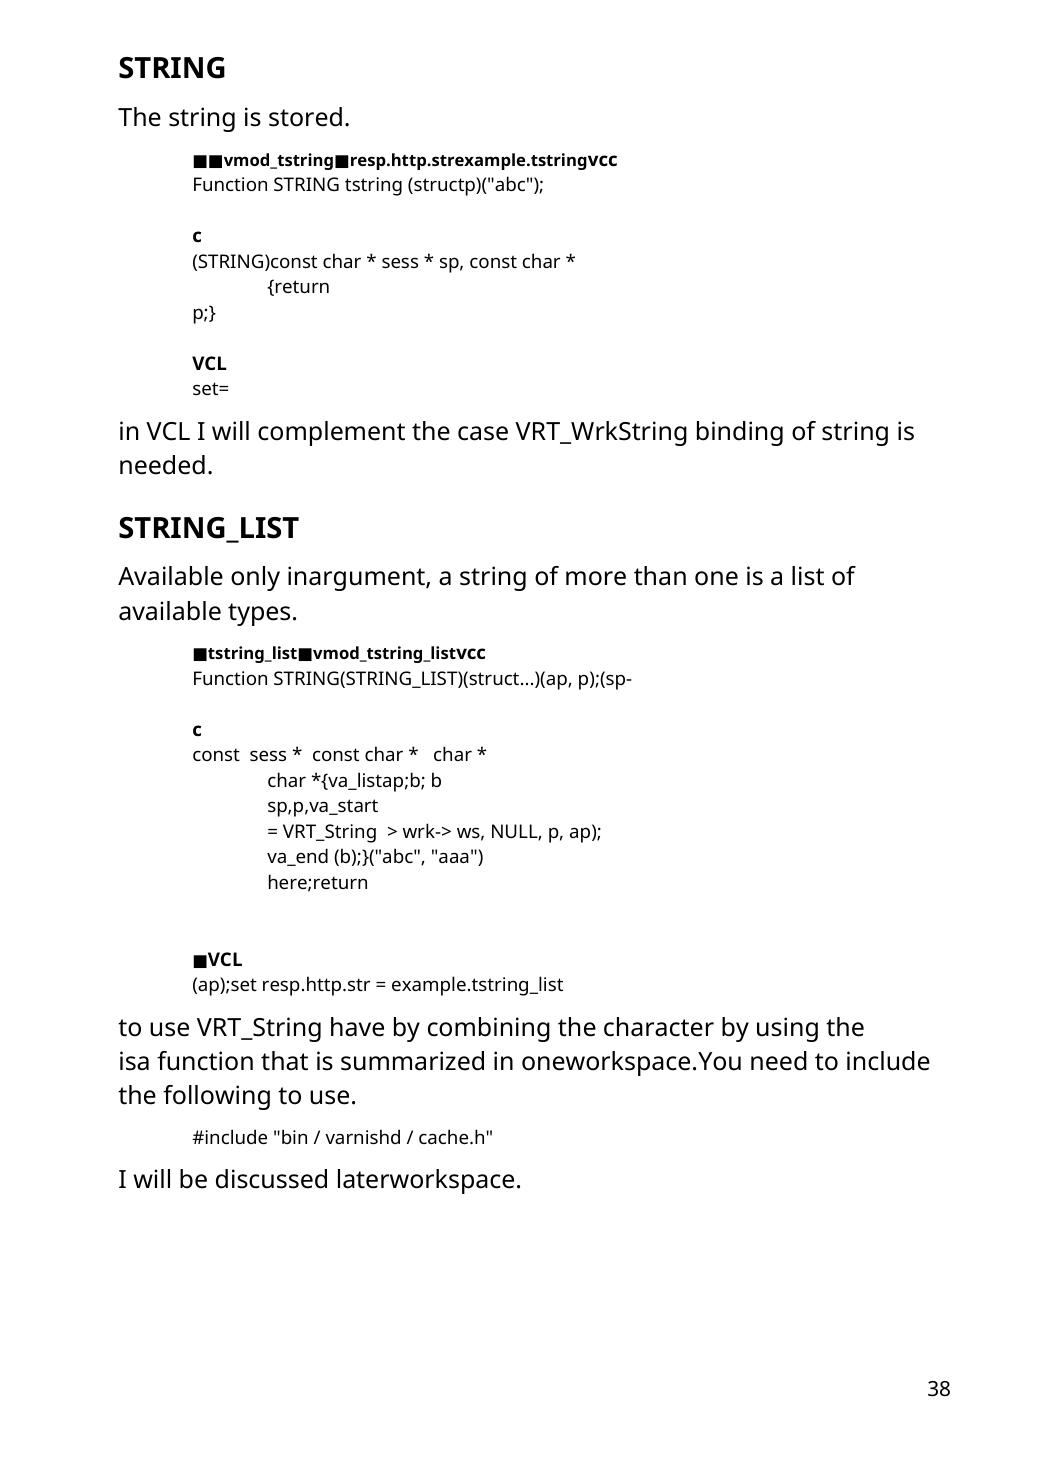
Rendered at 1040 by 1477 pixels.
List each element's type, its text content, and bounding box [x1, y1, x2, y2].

text ■tstring_list■vmod_tstring_listvcc Function STRING(STRING_LIST)(struct...)(ap, p);(sp- c const sess * const char * char * char *{va_listap;b; b sp,p,va_start = VRT_String > wrk-> ws, NULL, p, ap); va_end (b);}("abc", "aaa") here;return ■VCL (ap);set resp.http.str = example.tstring_list [192, 640, 951, 997]
text #include "bin / varnishd / cache.h" [192, 1124, 951, 1150]
text I will be discussed laterworkspace. [118, 1162, 951, 1196]
subtitle STRING [118, 47, 951, 87]
text ■■vmod_tstring■resp.http.strexample.tstringvcc Function STRING tstring (structp)("abc"); c (STRING)const char * sess * sp, const char * {return p;} VCL set= [192, 146, 951, 401]
text in VCL I will complement the case VRT_WrkString binding of string is needed. [118, 414, 951, 482]
text to use VRT_String have by combining the character by using the isa function that is summarized in oneworkspace.You need to include the following to use. [118, 1009, 951, 1112]
subtitle STRING_LIST [118, 507, 951, 547]
text Available only inargument, a string of more than one is a list of available types. [118, 559, 951, 627]
text The string is stored. [118, 99, 951, 133]
